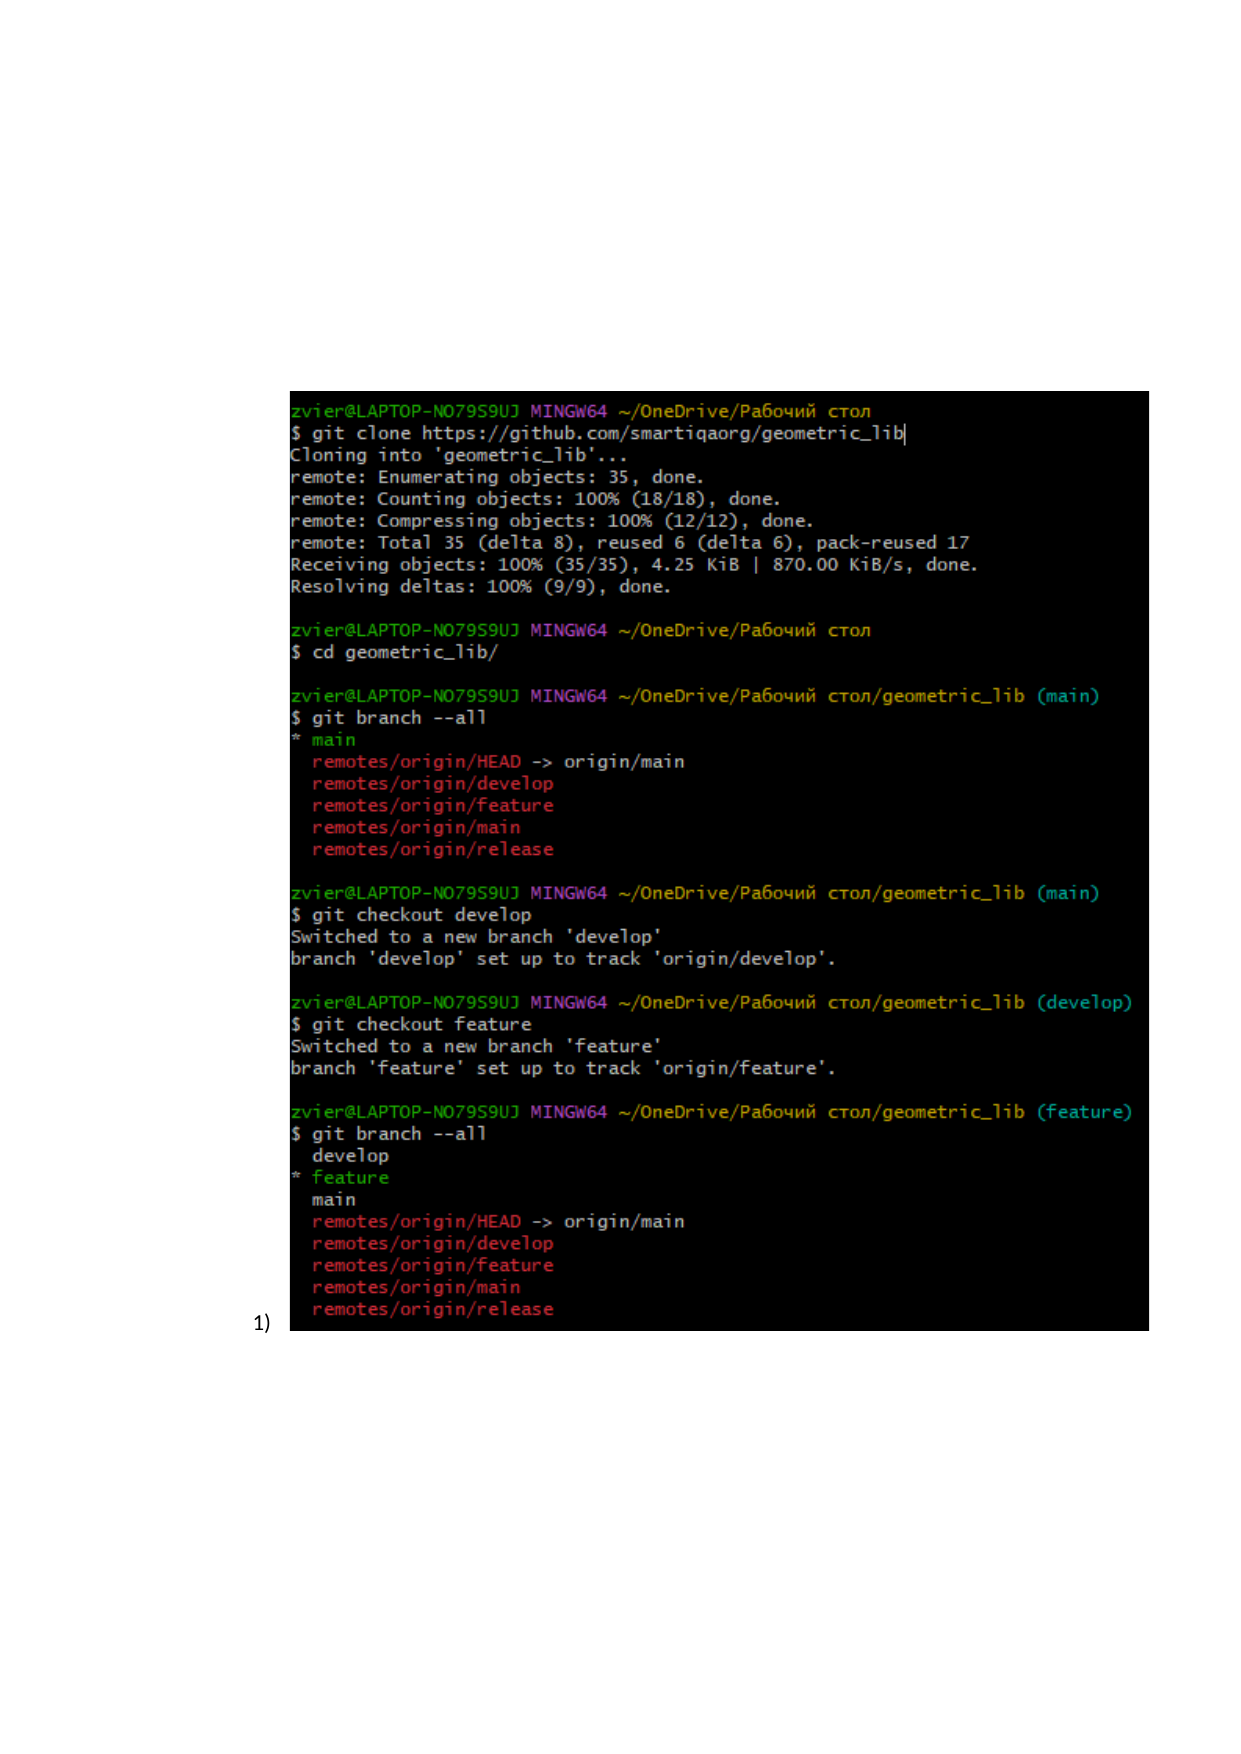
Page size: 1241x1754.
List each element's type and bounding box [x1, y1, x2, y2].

picture [289, 391, 1150, 1331]
